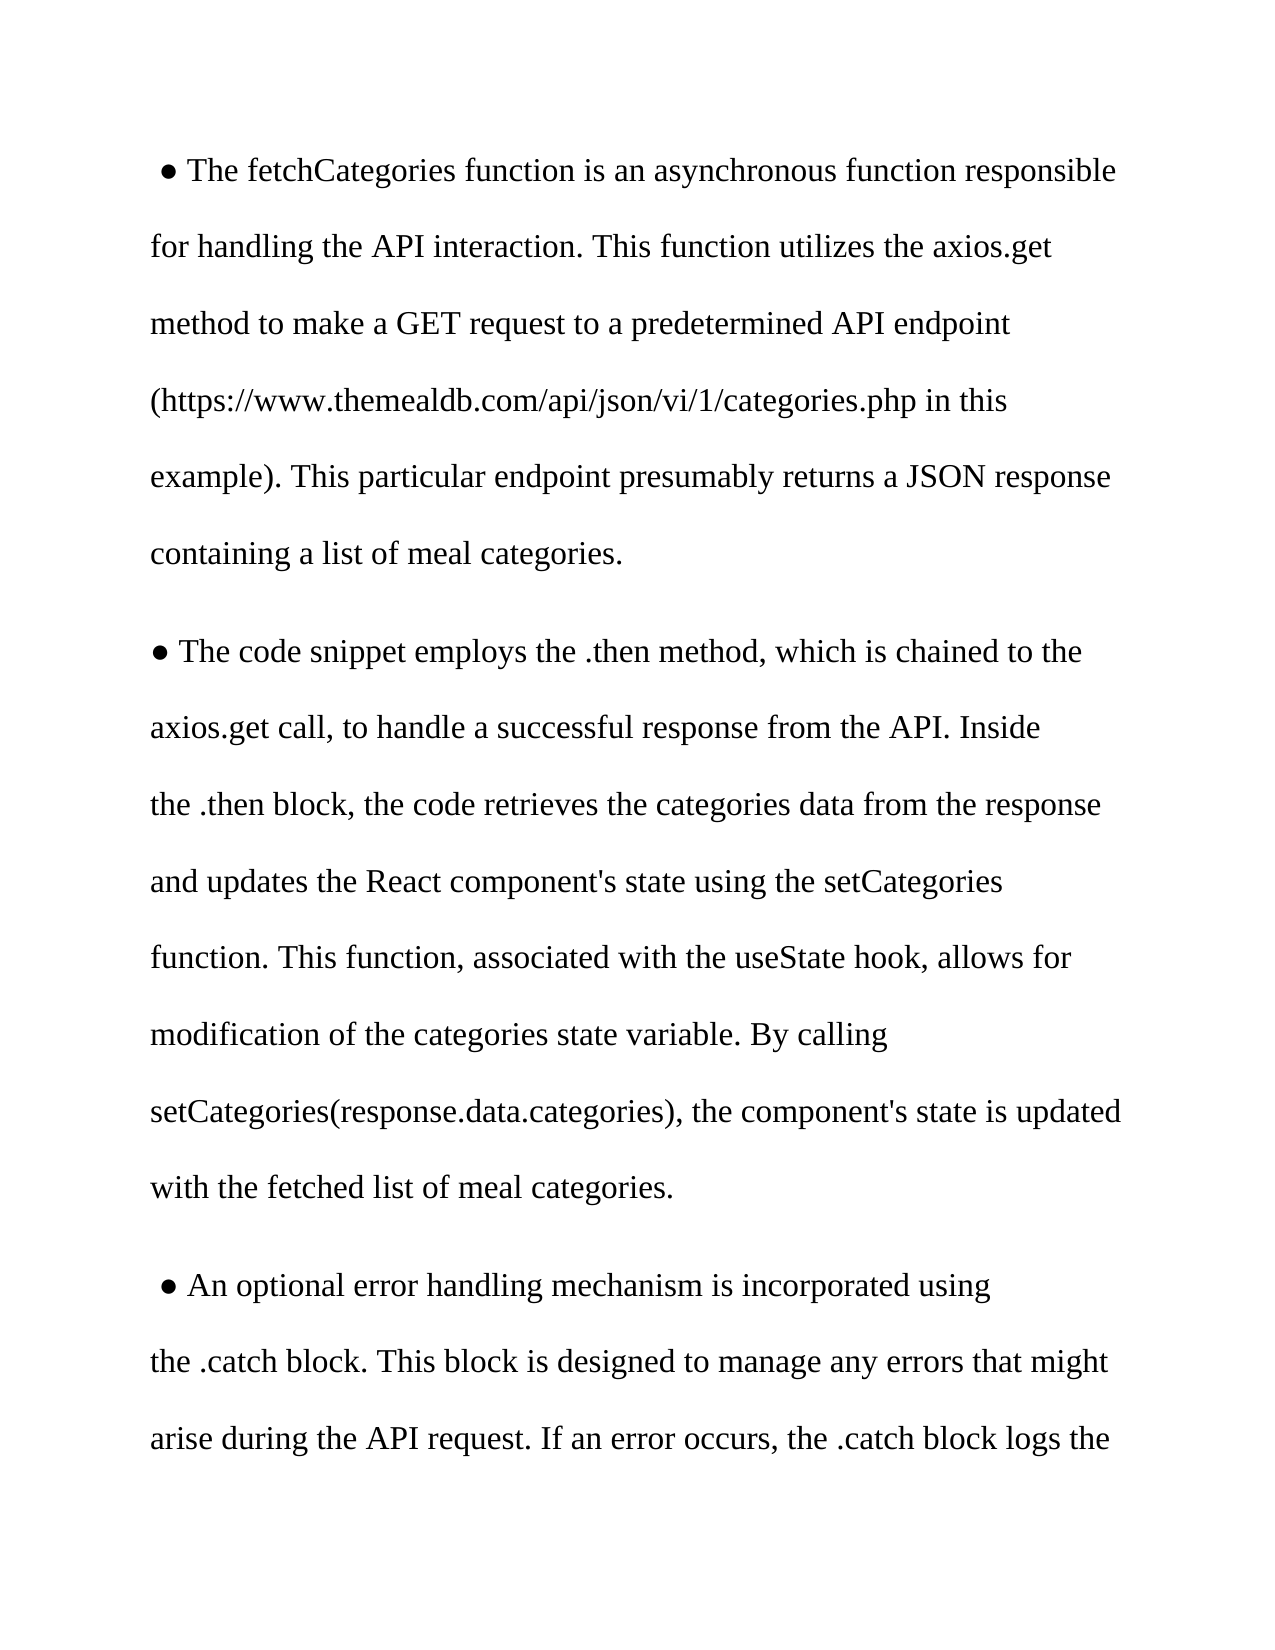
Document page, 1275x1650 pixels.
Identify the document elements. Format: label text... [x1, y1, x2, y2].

text ● The fetchCategories function is an asynchronous function responsible for handling the API interaction. This function utilizes the axios.get method to make a GET request to a predetermined API endpoint (https://www.themealdb.com/api/json/vi/1/categories.php in this example). This particular endpoint presumably returns a JSON response containing a list of meal categories. [150, 150, 1125, 572]
text ● The code snippet employs the .then method, which is chained to the axios.get call, to handle a successful response from the API. Inside the .then block, the code retrieves the categories data from the response and updates the React component's state using the setCategories function. This function, associated with the useState hook, allows for modification of the categories state variable. By calling setCategories(response.data.categories), the component's state is updated with the fetched list of meal categories. [150, 631, 1125, 1206]
text ● An optional error handling mechanism is incorporated using the .catch block. This block is designed to manage any errors that might arise during the API request. If an error occurs, the .catch block logs the [150, 1265, 1125, 1457]
